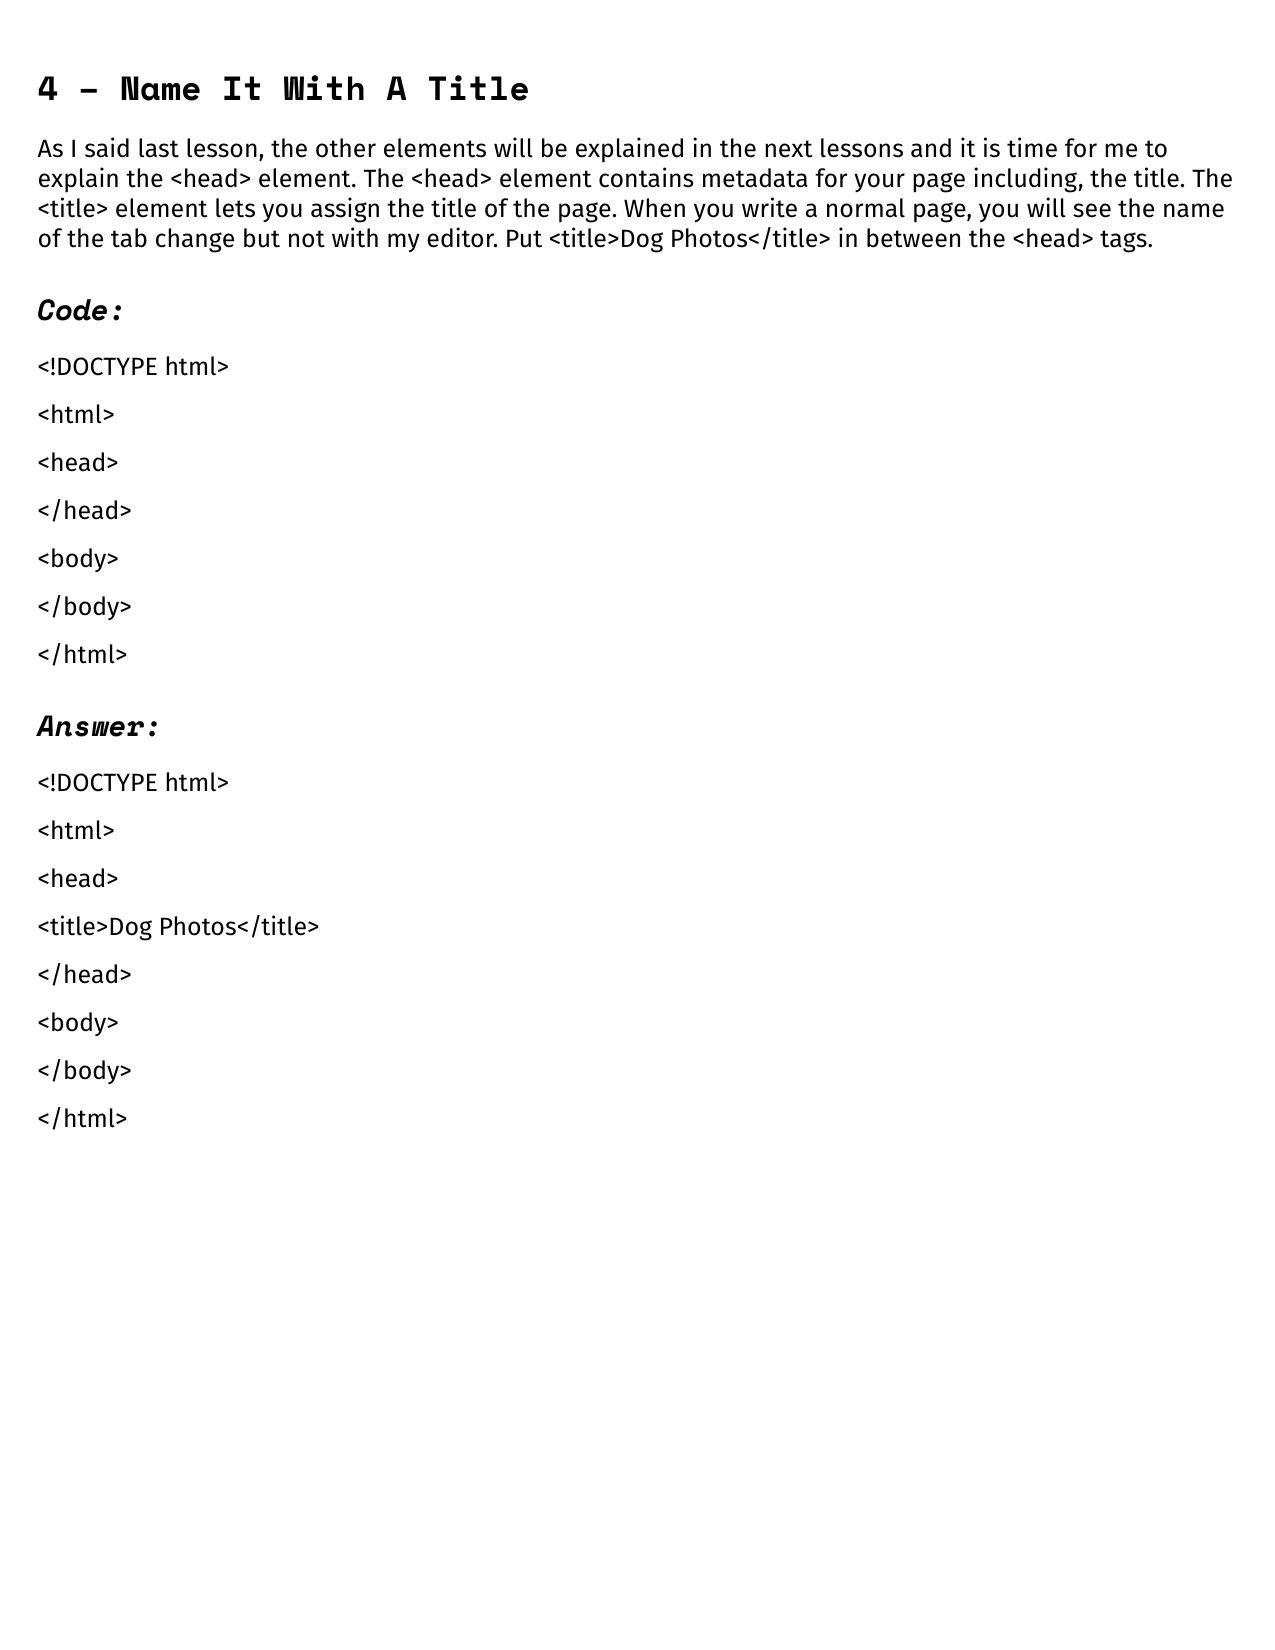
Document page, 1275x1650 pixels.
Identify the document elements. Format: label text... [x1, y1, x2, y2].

text <!DOCTYPE html> [37, 768, 1237, 798]
subtitle Code: [37, 288, 1237, 331]
text <body> [37, 1008, 1237, 1038]
text <body> [37, 544, 1237, 574]
text <html> [37, 400, 1237, 430]
text </body> [37, 592, 1237, 622]
text <!DOCTYPE html> [37, 352, 1237, 382]
text <title>Dog Photos</title> [37, 912, 1237, 942]
text As I said last lesson, the other elements will be explained in the next lessons and it is time for me to explain the <head> element. The <head> element contains metadata for your page including, the title. The <title> element lets you assign the title of the page. When you write a normal page, you will see the name of the tab change but not with my editor. Put <title>Dog Photos</title> in between the <head> tags. [37, 134, 1237, 254]
text <html> [37, 816, 1237, 846]
text <head> [37, 448, 1237, 478]
subtitle Answer: [37, 704, 1237, 747]
text </html> [37, 640, 1237, 670]
text </body> [37, 1056, 1237, 1086]
text <head> [37, 864, 1237, 894]
text </html> [37, 1104, 1237, 1134]
subtitle 4 – Name It With A Title [37, 62, 1237, 112]
text </head> [37, 496, 1237, 526]
text </head> [37, 960, 1237, 990]
